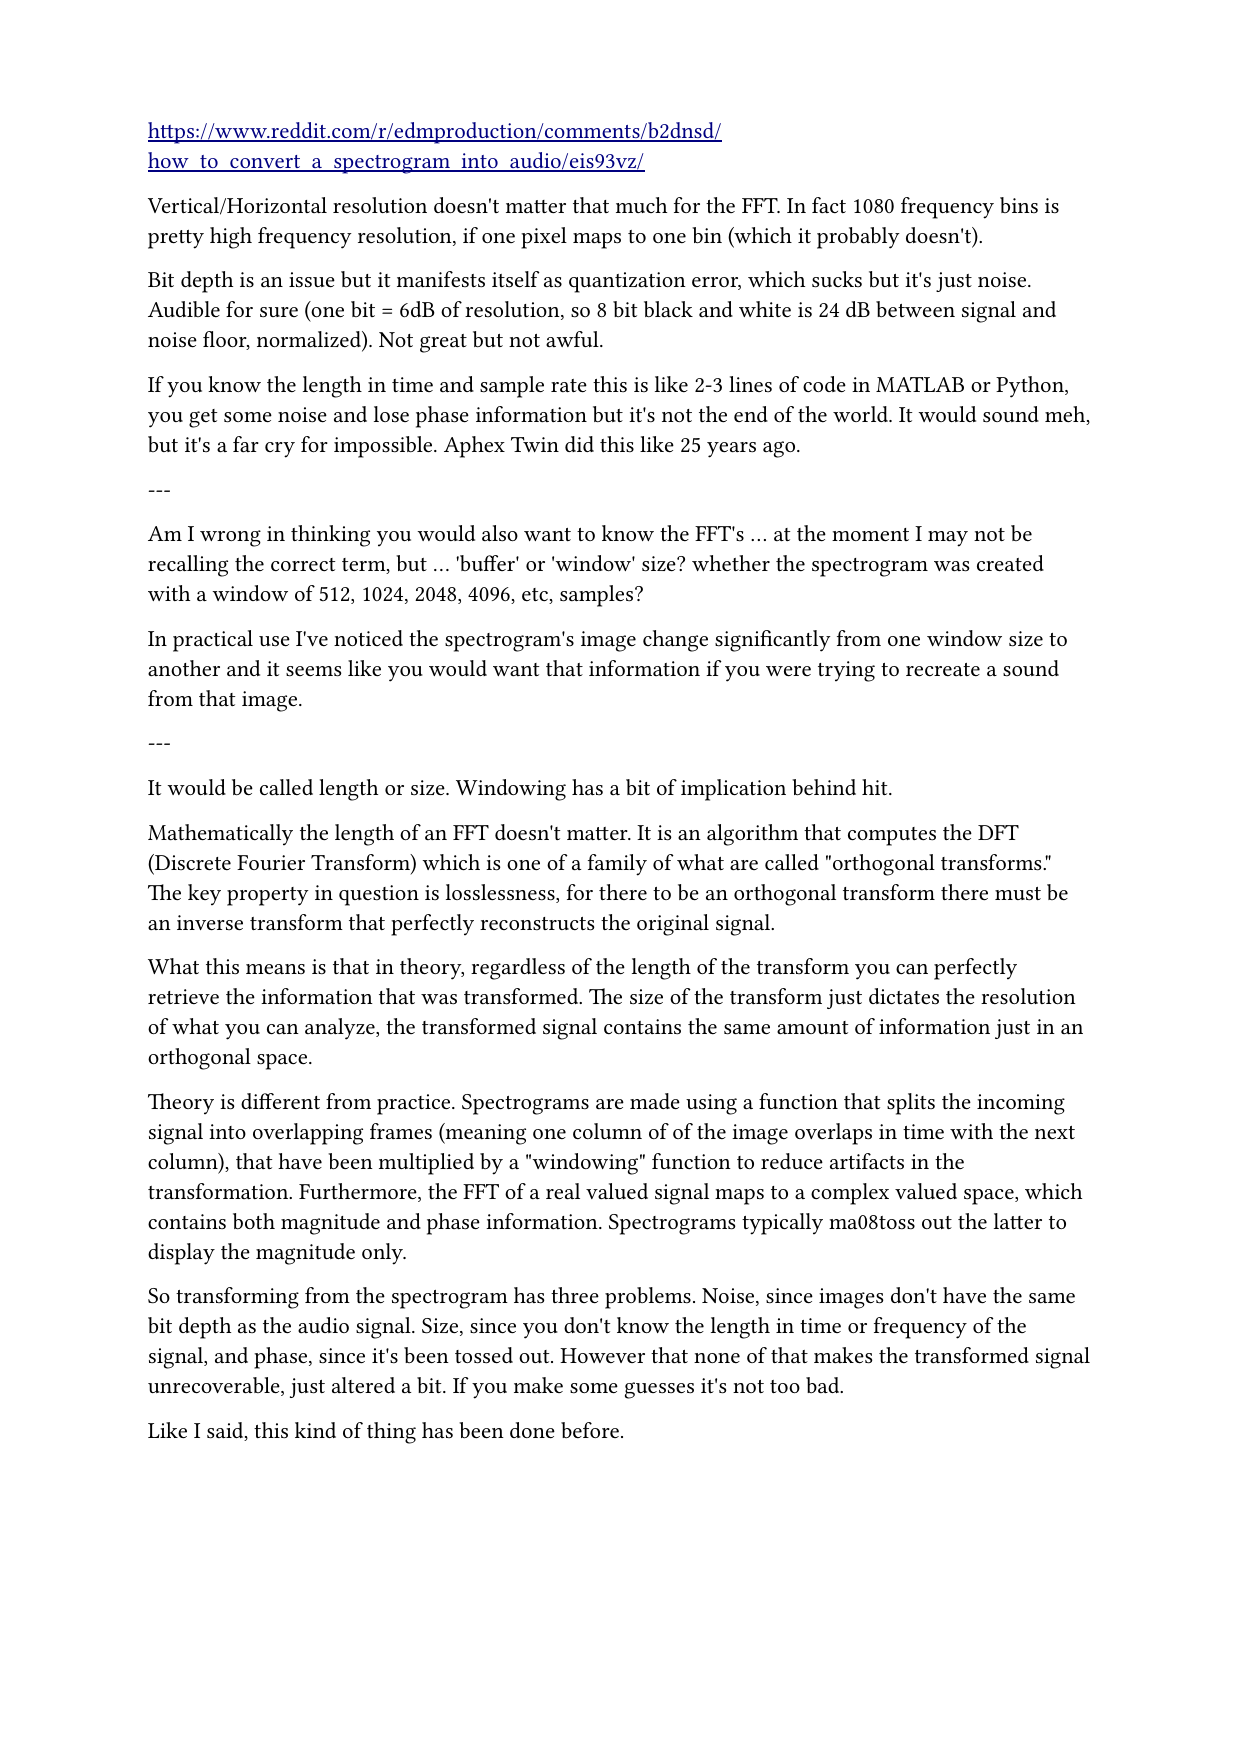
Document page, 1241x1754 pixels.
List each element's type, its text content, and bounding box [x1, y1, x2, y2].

text If you know the length in time and sample rate this is like 2-3 lines of code in MATLAB or Python, you get some noise and lose phase information but it's not the end of the world. It would sound meh, but it's a far cry for impossible. Aphex Twin did this like 25 years ago. [148, 372, 1093, 458]
text Am I wrong in thinking you would also want to know the FFT's ... at the moment I may not be recalling the correct term, but ... 'buffer' or 'window' size? whether the spectrogram was created with a window of 512, 1024, 2048, 4096, etc, samples? [148, 521, 1093, 607]
text It would be called length or size. Windowing has a bit of implication behind hit. [148, 775, 1093, 801]
text --- [148, 730, 1093, 756]
text https://www.reddit.com/r/edmproduction/comments/b2dnsd/how_to_convert_a_spectrogram_into_audio/eis93vz/ [148, 118, 1093, 174]
text Bit depth is an issue but it manifests itself as quantization error, which sucks but it's just noise. Audible for sure (one bit = 6dB of resolution, so 8 bit black and white is 24 dB between signal and noise floor, normalized). Not great but not awful. [148, 267, 1093, 353]
text What this means is that in theory, regardless of the length of the transform you can perfectly retrieve the information that was transformed. The size of the transform just dictates the resolution of what you can analyze, the transformed signal contains the same amount of information just in an orthogonal space. [148, 954, 1093, 1070]
text --- [148, 476, 1093, 503]
text Mathematically the length of an FFT doesn't matter. It is an algorithm that computes the DFT (Discrete Fourier Transform) which is one of a family of what are called "orthogonal transforms." The key property in question is losslessness, for there to be an orthogonal transform there must be an inverse transform that perfectly reconstructs the original signal. [148, 819, 1093, 936]
text Like I said, this kind of thing has been done before. [148, 1418, 1093, 1444]
text Vertical/Horizontal resolution doesn't matter that much for the FFT. In fact 1080 frequency bins is pretty high frequency resolution, if one pixel maps to one bin (which it probably doesn't). [148, 193, 1093, 249]
text So transforming from the spectrogram has three problems. Noise, since images don't have the same bit depth as the audio signal. Size, since you don't know the length in time or frequency of the signal, and phase, since it's been tossed out. However that none of that makes the transformed signal unrecoverable, just altered a bit. If you make some guesses it's not too bad. [148, 1283, 1093, 1399]
text Theory is different from practice. Spectrograms are made using a function that splits the incoming signal into overlapping frames (meaning one column of of the image overlaps in time with the next column), that have been multiplied by a "windowing" function to reduce artifacts in the transformation. Furthermore, the FFT of a real valued signal maps to a complex valued space, which contains both magnitude and phase information. Spectrograms typically ma08toss out the latter to display the magnitude only. [148, 1088, 1093, 1265]
text In practical use I've noticed the spectrogram's image change significantly from one window size to another and it seems like you would want that information if you were trying to recreate a sound from that image. [148, 626, 1093, 712]
